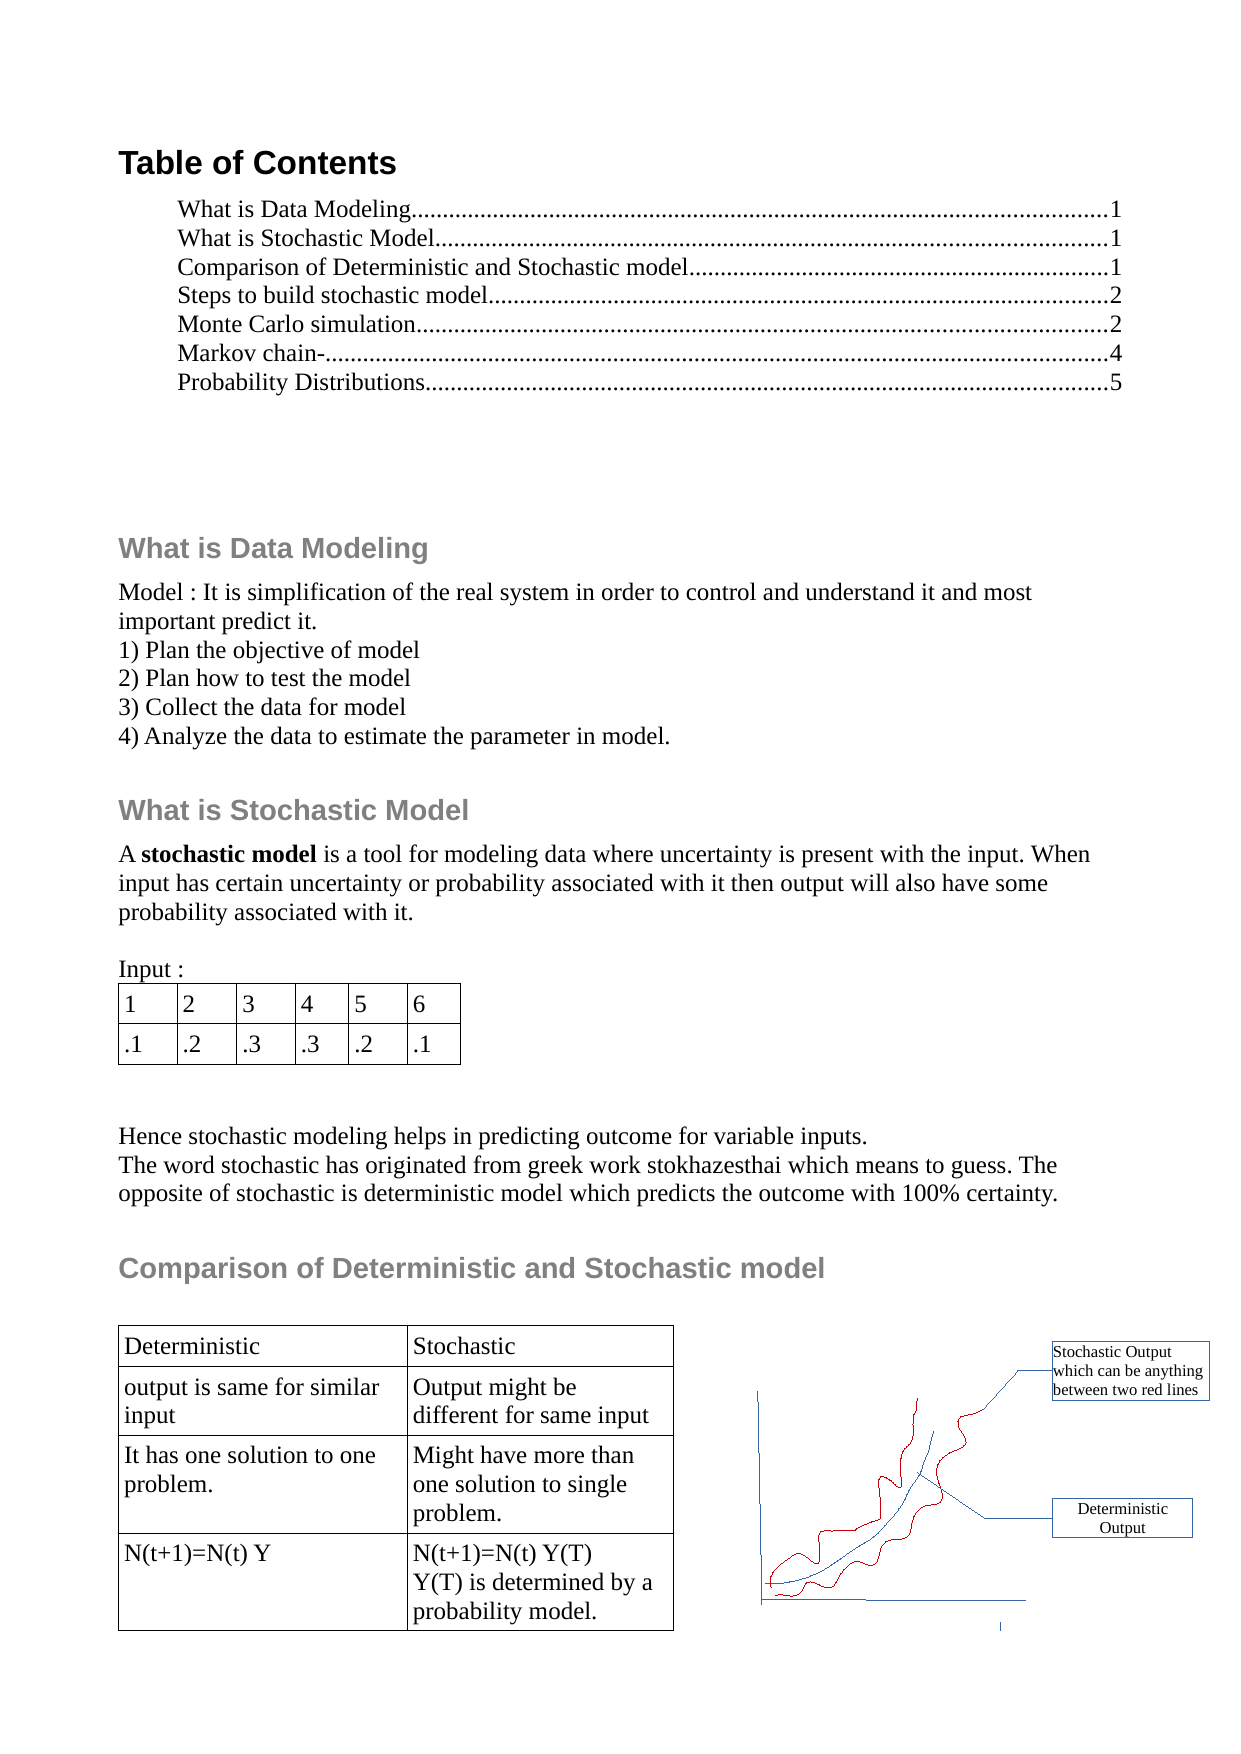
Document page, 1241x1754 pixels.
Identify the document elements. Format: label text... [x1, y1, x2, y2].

text A stochastic model is a tool for modeling data where uncertainty is present with the input. When input has certain uncertainty or probability associated with it then output will also have some probability associated with it. [118, 839, 1122, 925]
table_header 1 [119, 984, 177, 1023]
subtitle What is Data Modeling [118, 531, 1122, 565]
text Steps to build stochastic model 2 [177, 280, 1122, 309]
table_header Deterministic [119, 1326, 407, 1366]
table_cell output is same for similar input [119, 1367, 407, 1435]
table_header Stochastic [408, 1326, 673, 1366]
table_header 5 [349, 984, 407, 1023]
text Hence stochastic modeling helps in predicting outcome for variable inputs. [118, 1121, 1122, 1150]
text Probability Distributions 5 [177, 367, 1122, 395]
text Markov chain- 4 [177, 338, 1122, 367]
text Input : [118, 954, 1122, 983]
text 4) Analyze the data to estimate the parameter in model. [118, 721, 1122, 750]
text 3) Collect the data for model [118, 692, 1122, 721]
text Monte Carlo simulation 2 [177, 309, 1122, 338]
table_cell .3 [237, 1024, 295, 1063]
table_cell .2 [349, 1024, 407, 1063]
subtitle Table of Contents [118, 143, 1122, 182]
table_cell .3 [296, 1024, 348, 1063]
table_cell N(t+1)=N(t) Y(T) Y(T) is determined by a probability model. [408, 1534, 673, 1630]
text 2) Plan how to test the model [118, 663, 1122, 692]
table_cell It has one solution to one problem. [119, 1436, 407, 1533]
table_header 2 [178, 984, 236, 1023]
table_cell .1 [119, 1024, 177, 1063]
text The word stochastic has originated from greek work stokhazesthai which means to guess. The opposite of stochastic is deterministic model which predicts the outcome with 100% certainty. [118, 1150, 1122, 1207]
table_header 6 [408, 984, 460, 1023]
text Comparison of Deterministic and Stochastic model 1 [177, 252, 1122, 280]
subtitle What is Stochastic Model [118, 793, 1122, 827]
table_cell Output might be different for same input [408, 1367, 673, 1435]
text Model : It is simplification of the real system in order to control and understand it and most important predict it. [118, 577, 1122, 635]
table_cell Might have more than one solution to single problem. [408, 1436, 673, 1533]
table_cell N(t+1)=N(t) Y [119, 1534, 407, 1630]
text 1) Plan the objective of model [118, 635, 1122, 663]
subtitle Comparison of Deterministic and Stochastic model [118, 1251, 1122, 1284]
text What is Data Modeling 1 [177, 194, 1122, 223]
table_header 4 [296, 984, 348, 1023]
table_cell .2 [178, 1024, 236, 1063]
table_cell .1 [408, 1024, 460, 1063]
table_header 3 [237, 984, 295, 1023]
text What is Stochastic Model 1 [177, 223, 1122, 252]
